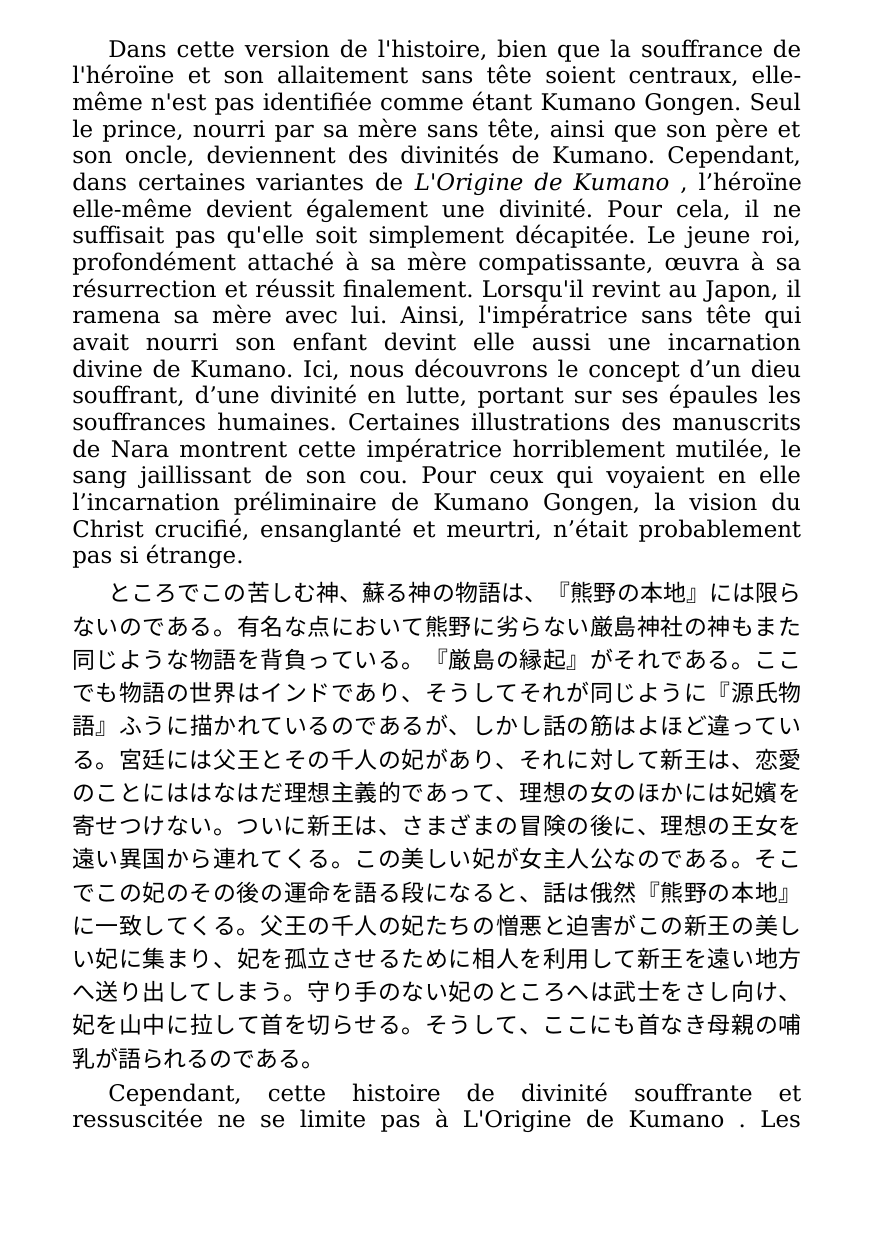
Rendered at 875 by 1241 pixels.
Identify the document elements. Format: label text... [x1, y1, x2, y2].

text Dans cette version de l'histoire, bien que la souffrance de l'héroïne et son allaitement sans tête soient centraux, elle-même n'est pas identifiée comme étant Kumano Gongen. Seul le prince, nourri par sa mère sans tête, ainsi que son père et son oncle, deviennent des divinités de Kumano. Cependant, dans certaines variantes de L'Origine de Kumano , l’héroïne elle-même devient également une divinité. Pour cela, il ne suffisait pas qu'elle soit simplement décapitée. Le jeune roi, profondément attaché à sa mère compatissante, œuvra à sa résurrection et réussit finalement. Lorsqu'il revint au Japon, il ramena sa mère avec lui. Ainsi, l'impératrice sans tête qui avait nourri son enfant devint elle aussi une incarnation divine de Kumano. Ici, nous découvrons le concept d’un dieu souffrant, d’une divinité en lutte, portant sur ses épaules les souffrances humaines. Certaines illustrations des manuscrits de Nara montrent cette impératrice horriblement mutilée, le sang jaillissant de son cou. Pour ceux qui voyaient en elle l’incarnation préliminaire de Kumano Gongen, la vision du Christ crucifié, ensanglanté et meurtri, n’était probablement pas si étrange. [72, 36, 802, 569]
text ところでこの苦しむ神、蘇る神の物語は、『熊野の本地』には限らないのである。有名な点において熊野に劣らない厳島神社の神もまた同じような物語を背負っている。『厳島の縁起』がそれである。ここでも物語の世界はインドであり、そうしてそれが同じように『源氏物語』ふうに描かれているのであるが、しかし話の筋はよほど違っている。宮廷には父王とその千人の妃があり、それに対して新王は、恋愛のことにははなはだ理想主義的であって、理想の女のほかには妃嬪を寄せつけない。ついに新王は、さまざまの冒険の後に、理想の王女を遠い異国から連れてくる。この美しい妃が女主人公なのである。そこでこの妃のその後の運命を語る段になると、話は俄然『熊野の本地』に一致してくる。父王の千人の妃たちの憎悪と迫害がこの新王の美しい妃に集まり、妃を孤立させるために相人を利用して新王を遠い地方へ送り出してしまう。守り手のない妃のところへは武士をさし向け、妃を山中に拉して首を切らせる。そうして、ここにも首なき母親の哺乳が語られるのである。 [72, 575, 802, 1074]
text Cependant, cette histoire de divinité souffrante et ressuscitée ne se limite pas à L'Origine de Kumano . Les [72, 1080, 802, 1133]
